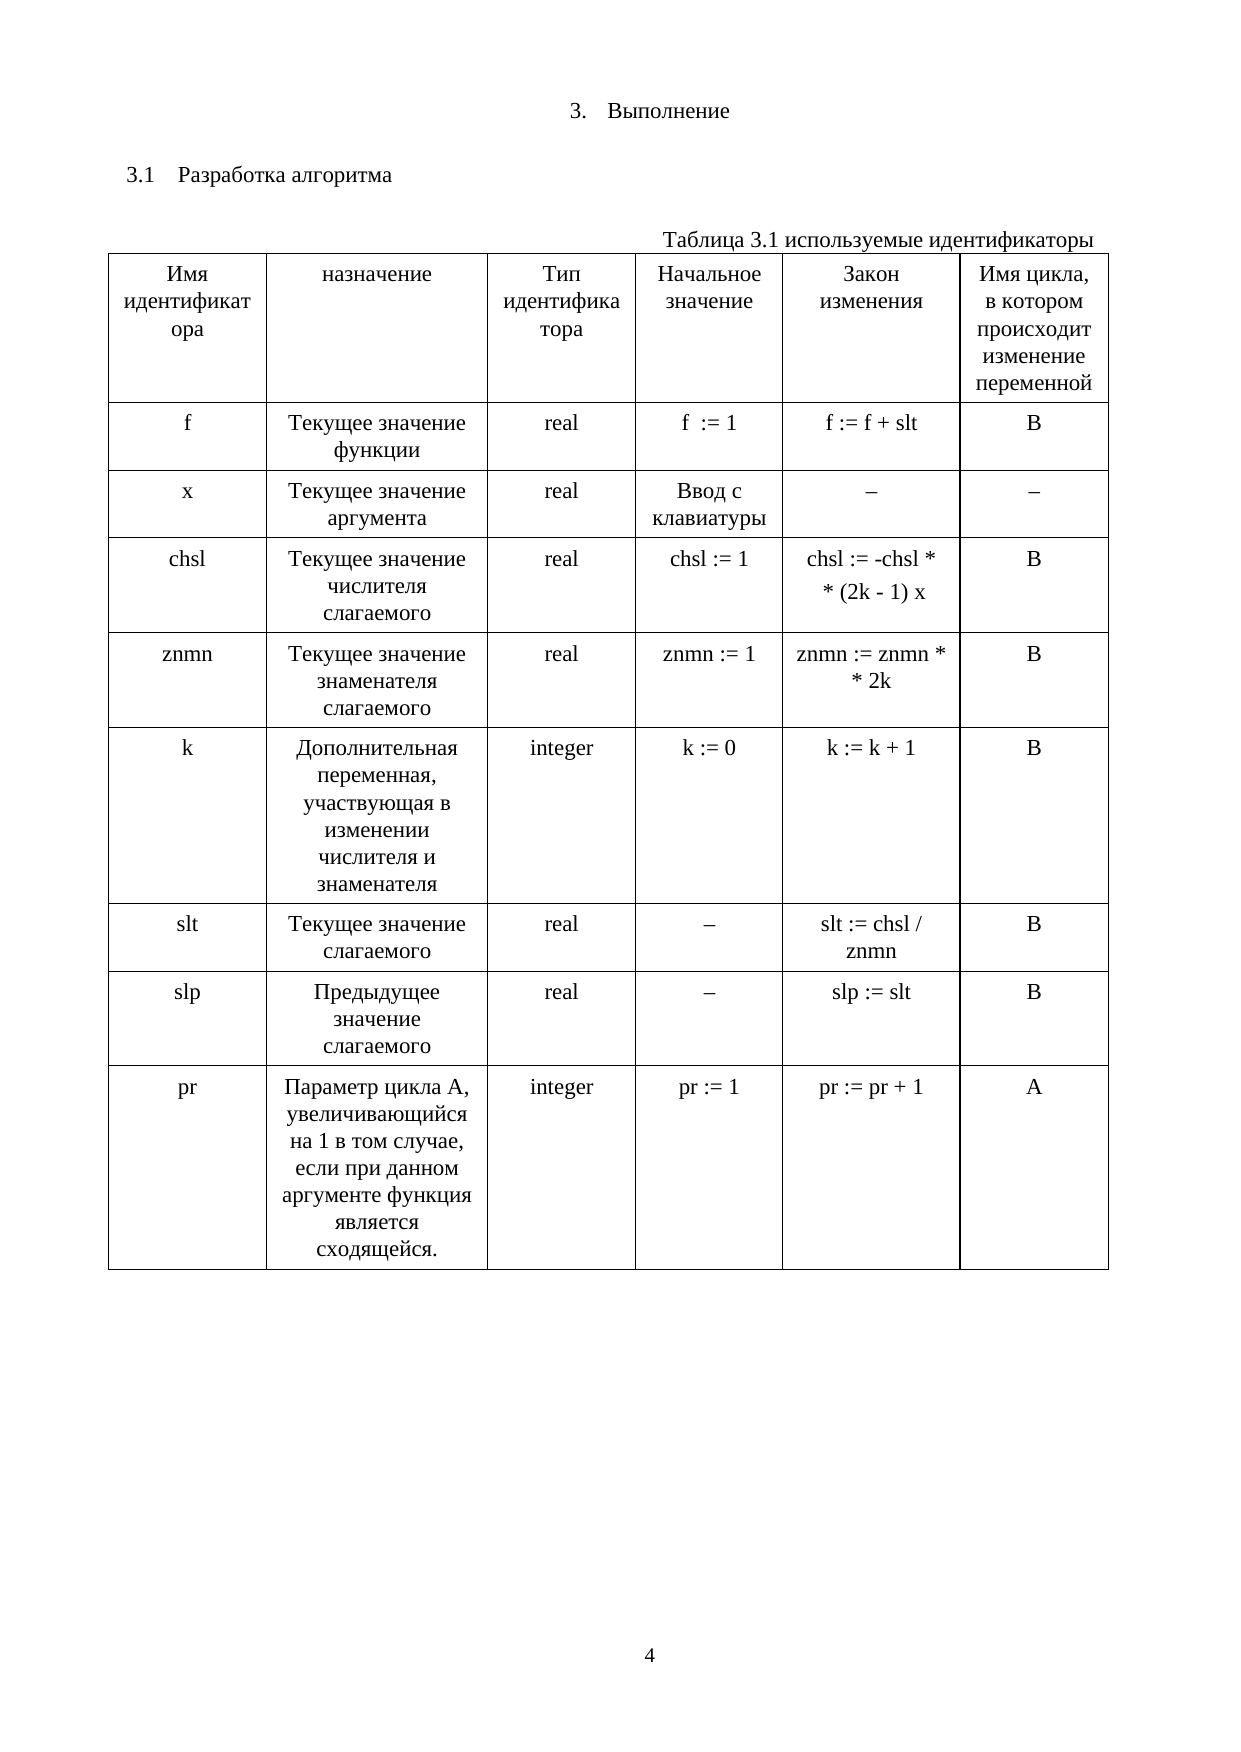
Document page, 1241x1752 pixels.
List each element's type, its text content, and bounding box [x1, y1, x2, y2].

table_cell f := f + slt [783, 403, 959, 469]
table_header Имя цикла, в котором происходит изменение переменной [961, 254, 1108, 402]
table_cell real [488, 972, 635, 1065]
table_header Начальное значение [636, 254, 782, 402]
table_cell chsl := -chsl * * (2k - 1) x [783, 538, 959, 632]
table_cell x [109, 471, 266, 537]
table_cell B [961, 728, 1108, 903]
table_cell chsl [109, 538, 266, 632]
table_cell Параметр цикла А, увеличивающийся на 1 в том случае, если при данном аргументе функция является сходящейся. [267, 1066, 487, 1268]
table_cell Текущее значение слагаемого [267, 904, 487, 971]
table_cell real [488, 538, 635, 632]
table_cell ­– [636, 904, 782, 971]
table_cell Дополнительная переменная, участвующая в изменении числителя и знаменателя [267, 728, 487, 903]
table_cell k := k + 1 [783, 728, 959, 903]
table_header Закон изменения [783, 254, 959, 402]
table_cell slp [109, 972, 266, 1065]
table_cell ­chsl := 1 [636, 538, 782, 632]
table_cell f [109, 403, 266, 469]
table_cell Текущее значение числителя слагаемого [267, 538, 487, 632]
table_cell k [109, 728, 266, 903]
table_cell znmn := 1 [636, 633, 782, 727]
table_cell real [488, 633, 635, 727]
table_cell ­– [636, 972, 782, 1065]
table_cell integer [488, 1066, 635, 1268]
table_cell B [961, 633, 1108, 727]
list Выполнение [89, 97, 1211, 124]
table_cell – [783, 471, 959, 537]
table_cell Предыдущее значение слагаемого [267, 972, 487, 1065]
table_cell – [961, 471, 1108, 537]
table_cell pr [109, 1066, 266, 1268]
table_cell Текущее значение аргумента [267, 471, 487, 537]
table_cell real [488, 403, 635, 469]
table_cell integer [488, 728, 635, 903]
table_cell slp := slt [783, 972, 959, 1065]
table_cell pr := 1 [636, 1066, 782, 1268]
table_cell Ввод с клавиатуры [636, 471, 782, 537]
table_cell B [961, 904, 1108, 971]
table_cell znmn := znmn * * 2k [783, 633, 959, 727]
table_header Имя идентификатора [109, 254, 266, 402]
table_cell A [961, 1066, 1108, 1268]
table_cell slt := chsl / znmn [783, 904, 959, 971]
table_cell f := 1 [636, 403, 782, 469]
list Разработка алгоритма [126, 161, 1211, 188]
table_cell Текущее значение знаменателя слагаемого [267, 633, 487, 727]
table_cell real [488, 904, 635, 971]
table_cell B [961, 403, 1108, 469]
table_cell B [961, 972, 1108, 1065]
table_cell k := 0 [636, 728, 782, 903]
table_header Тип идентификатора [488, 254, 635, 402]
table_cell real [488, 471, 635, 537]
table_cell pr := pr + 1 [783, 1066, 959, 1268]
text Таблица 3.1 используемые идентификаторы [473, 226, 1211, 253]
table_header назначение [267, 254, 487, 402]
table_cell slt [109, 904, 266, 971]
table_cell znmn [109, 633, 266, 727]
table_cell Текущее значение функции [267, 403, 487, 469]
table_cell B [961, 538, 1108, 632]
